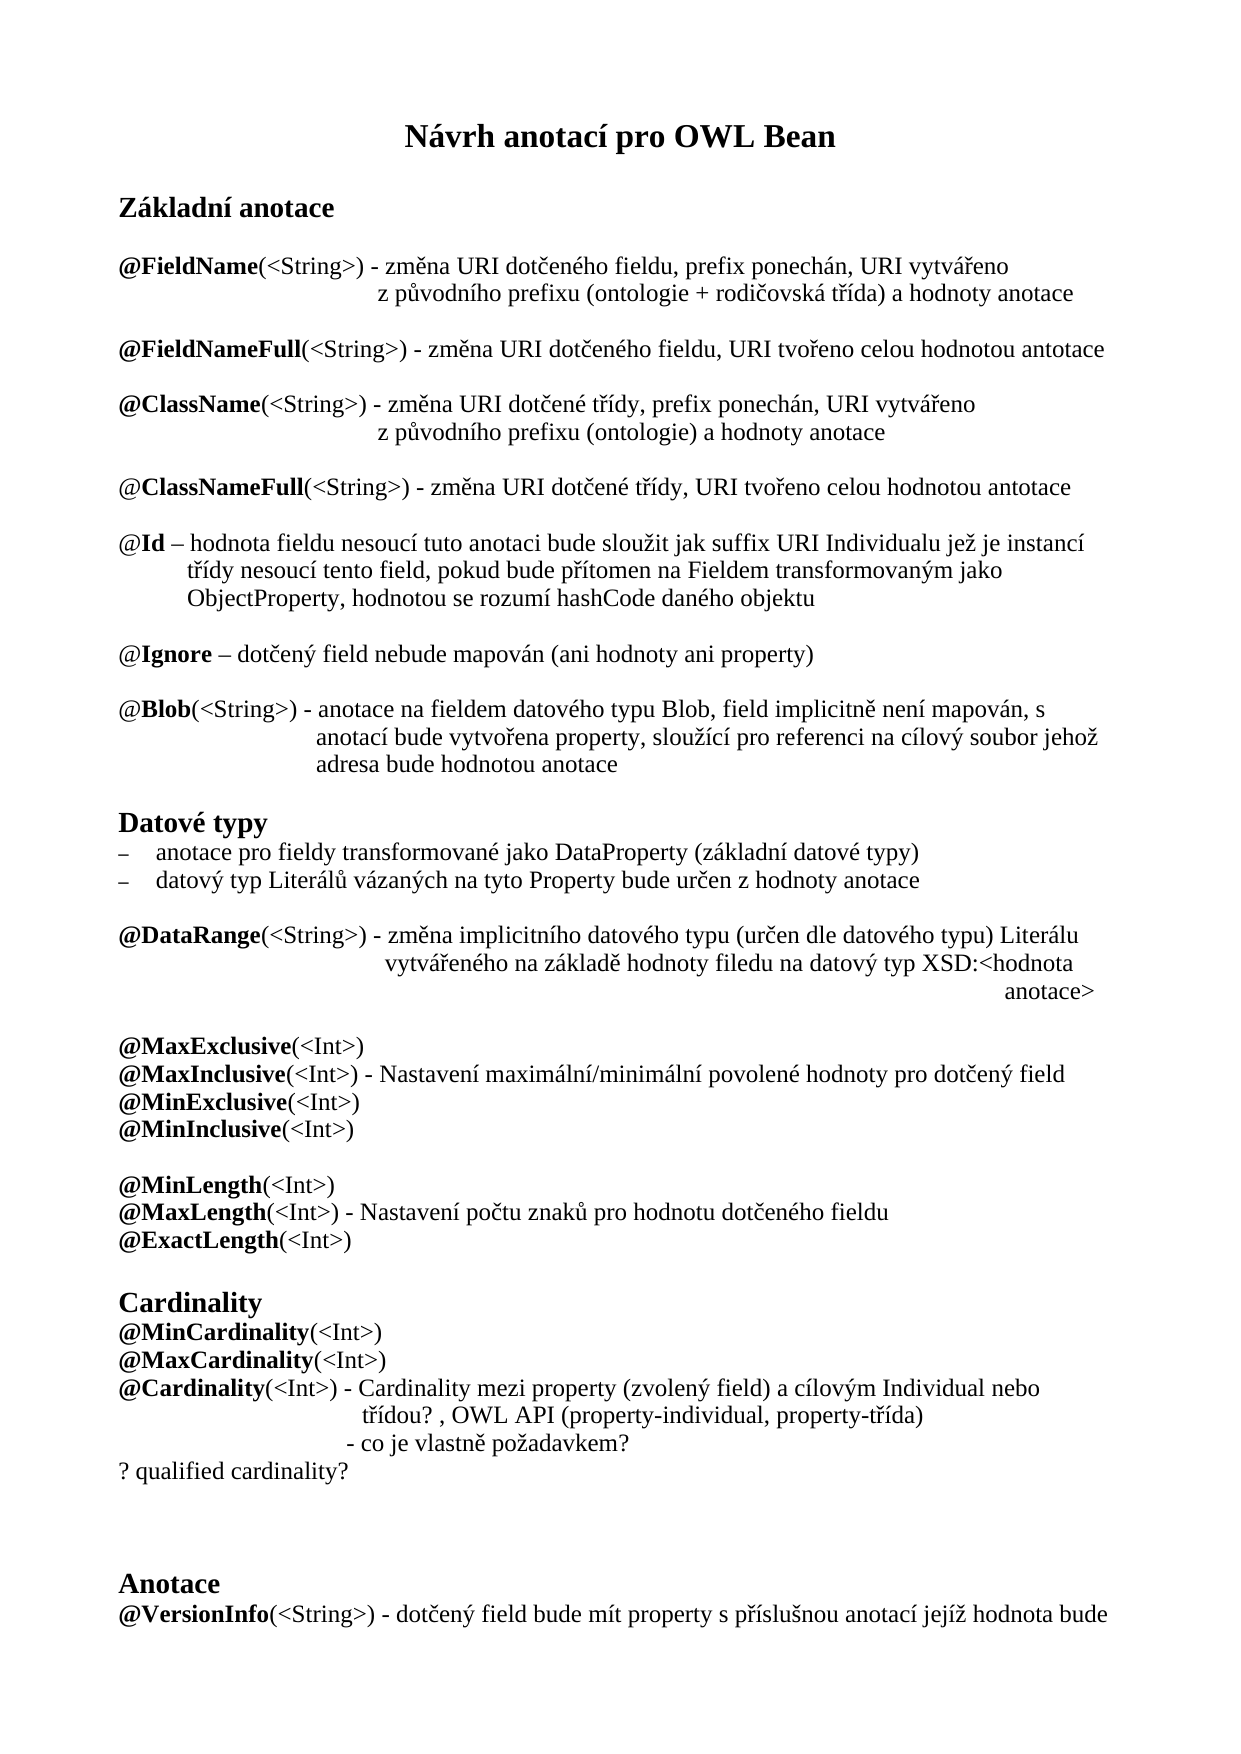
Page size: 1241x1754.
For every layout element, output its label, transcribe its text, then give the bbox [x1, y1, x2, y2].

text @Cardinality(<Int>) - Cardinality mezi property (zvolený field) a cílovým Individual nebo [118, 1374, 1122, 1402]
text @DataRange(<String>) - změna implicitního datového typu (určen dle datového typu) Literálu vytvářeného na základě hodnoty filedu na datový typ XSD:<hodnota [118, 921, 1122, 977]
text @MaxCardinality(<Int>) [118, 1346, 1122, 1374]
text @ClassName(<String>) - změna URI dotčené třídy, prefix ponechán, URI vytvářeno [118, 390, 1122, 418]
text Cardinality [118, 1286, 1122, 1318]
text @FieldNameFull(<String>) - změna URI dotčeného fieldu, URI tvořeno celou hodnotou antotace [118, 335, 1122, 363]
list anotace pro fieldy transformované jako DataProperty (základní datové typy) [118, 838, 1122, 866]
text z původního prefixu (ontologie + rodičovská třída) a hodnoty anotace [118, 279, 1122, 307]
text Základní anotace [118, 192, 1122, 224]
list datový typ Literálů vázaných na tyto Property bude určen z hodnoty anotace [118, 866, 1122, 894]
text @MinExclusive(<Int>) [118, 1088, 1122, 1115]
text @MinInclusive(<Int>) [118, 1115, 1122, 1143]
text @FieldName(<String>) - změna URI dotčeného fieldu, prefix ponechán, URI vytvářeno [118, 252, 1122, 279]
text @MinLength(<Int>) [118, 1171, 1122, 1198]
text @Blob(<String>) - anotace na fieldem datového typu Blob, field implicitně není mapován, s [118, 695, 1122, 723]
text @MaxExclusive(<Int>) [118, 1032, 1122, 1060]
list třídou? , OWL API (property-individual, property-třída) [306, 1402, 1122, 1429]
text @MinCardinality(<Int>) [118, 1318, 1122, 1346]
text @ExactLength(<Int>) [118, 1226, 1122, 1254]
text třídy nesoucí tento field, pokud bude přítomen na Fieldem transformovaným jako [118, 557, 1122, 584]
text @ClassNameFull(<String>) - změna URI dotčené třídy, URI tvořeno celou hodnotou antotace [118, 473, 1122, 501]
text anotace> [118, 977, 1122, 1004]
text @MaxInclusive(<Int>) - Nastavení maximální/minimální povolené hodnoty pro dotčený field [118, 1060, 1122, 1088]
text @Id – hodnota fieldu nesoucí tuto anotaci bude sloužit jak suffix URI Individualu jež je instancí [118, 529, 1122, 557]
text ? qualified cardinality? [118, 1457, 1122, 1485]
text @Ignore – dotčený field nebude mapován (ani hodnoty ani property) [118, 640, 1122, 667]
text Datové typy [118, 806, 1122, 838]
text Návrh anotací pro OWL Bean [118, 118, 1122, 155]
text ObjectProperty, hodnotou se rozumí hashCode daného objektu [118, 584, 1122, 612]
text anotací bude vytvořena property, sloužící pro referenci na cílový soubor jehož [118, 723, 1122, 751]
text adresa bude hodnotou anotace [118, 751, 1122, 778]
text Anotace [118, 1568, 1122, 1600]
text - co je vlastně požadavkem? [118, 1429, 1122, 1457]
text @VersionInfo(<String>) - dotčený field bude mít property s příslušnou anotací jejíž hodnota bude [118, 1600, 1122, 1628]
text z původního prefixu (ontologie) a hodnoty anotace [118, 418, 1122, 446]
text @MaxLength(<Int>) - Nastavení počtu znaků pro hodnotu dotčeného fieldu [118, 1198, 1122, 1226]
